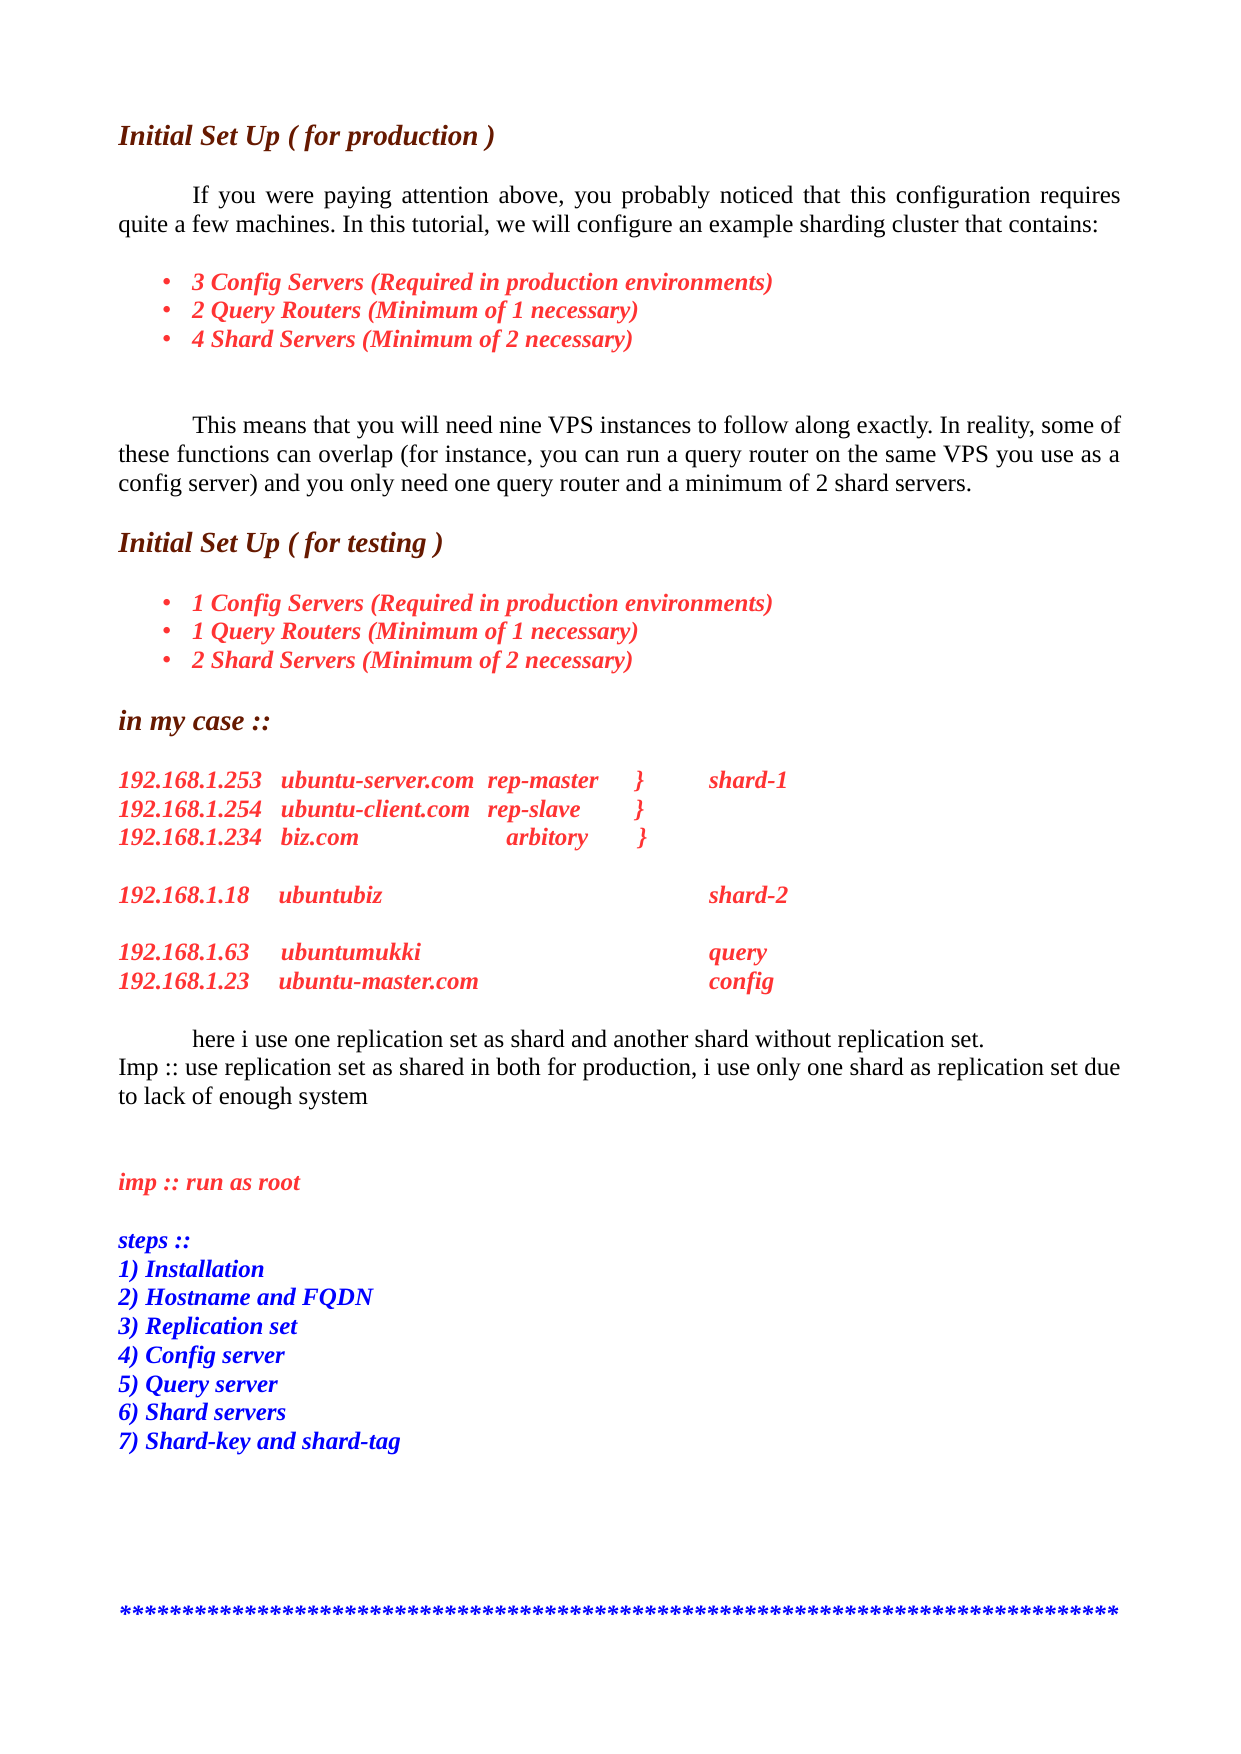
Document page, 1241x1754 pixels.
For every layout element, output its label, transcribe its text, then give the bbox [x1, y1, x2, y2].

text here i use one replication set as shard and another shard without replication set. [118, 1024, 1122, 1052]
text If you were paying attention above, you probably noticed that this configuration requires quite a few machines. In this tutorial, we will configure an example sharding cluster that contains: [118, 180, 1122, 238]
text 192.168.1.234 biz.com arbitory } [118, 822, 1122, 851]
text 5) Query server [118, 1369, 1122, 1397]
text 192.168.1.23 ubuntu-master.com config [118, 966, 1122, 995]
text 192.168.1.253 ubuntu-server.com rep-master } shard-1 [118, 765, 1122, 794]
text 1) Installation [118, 1254, 1122, 1282]
list 4 Shard Servers (Minimum of 2 necessary) [162, 324, 1122, 353]
list 1 Query Routers (Minimum of 1 necessary) [162, 616, 1122, 645]
text 192.168.1.254 ubuntu-client.com rep-slave } [118, 794, 1122, 822]
text ******************************************************************************** [118, 1599, 1122, 1627]
list 2 Shard Servers (Minimum of 2 necessary) [162, 645, 1122, 674]
text 4) Config server [118, 1340, 1122, 1369]
text This means that you will need nine VPS instances to follow along exactly. In reality, some of these functions can overlap (for instance, you can run a query router on the same VPS you use as a config server) and you only need one query router and a minimum of 2 shard servers. [118, 410, 1122, 497]
text 192.168.1.18 ubuntubiz shard-2 [118, 880, 1122, 909]
text 6) Shard servers [118, 1397, 1122, 1426]
text Initial Set Up ( for production ) [118, 118, 1122, 152]
list 2 Query Routers (Minimum of 1 necessary) [162, 295, 1122, 324]
text in my case :: [118, 703, 1122, 736]
text 192.168.1.63 ubuntumukki query [118, 937, 1122, 966]
text imp :: run as root [118, 1167, 1122, 1196]
list 3 Config Servers (Required in production environments) [162, 267, 1122, 295]
text Imp :: use replication set as shared in both for production, i use only one shard as replication set due to lack of enough system [118, 1052, 1122, 1110]
text 3) Replication set [118, 1311, 1122, 1340]
text 7) Shard-key and shard-tag [118, 1426, 1122, 1455]
text 2) Hostname and FQDN [118, 1282, 1122, 1311]
list 1 Config Servers (Required in production environments) [162, 588, 1122, 616]
text Initial Set Up ( for testing ) [118, 525, 1122, 559]
text steps :: [118, 1225, 1122, 1254]
